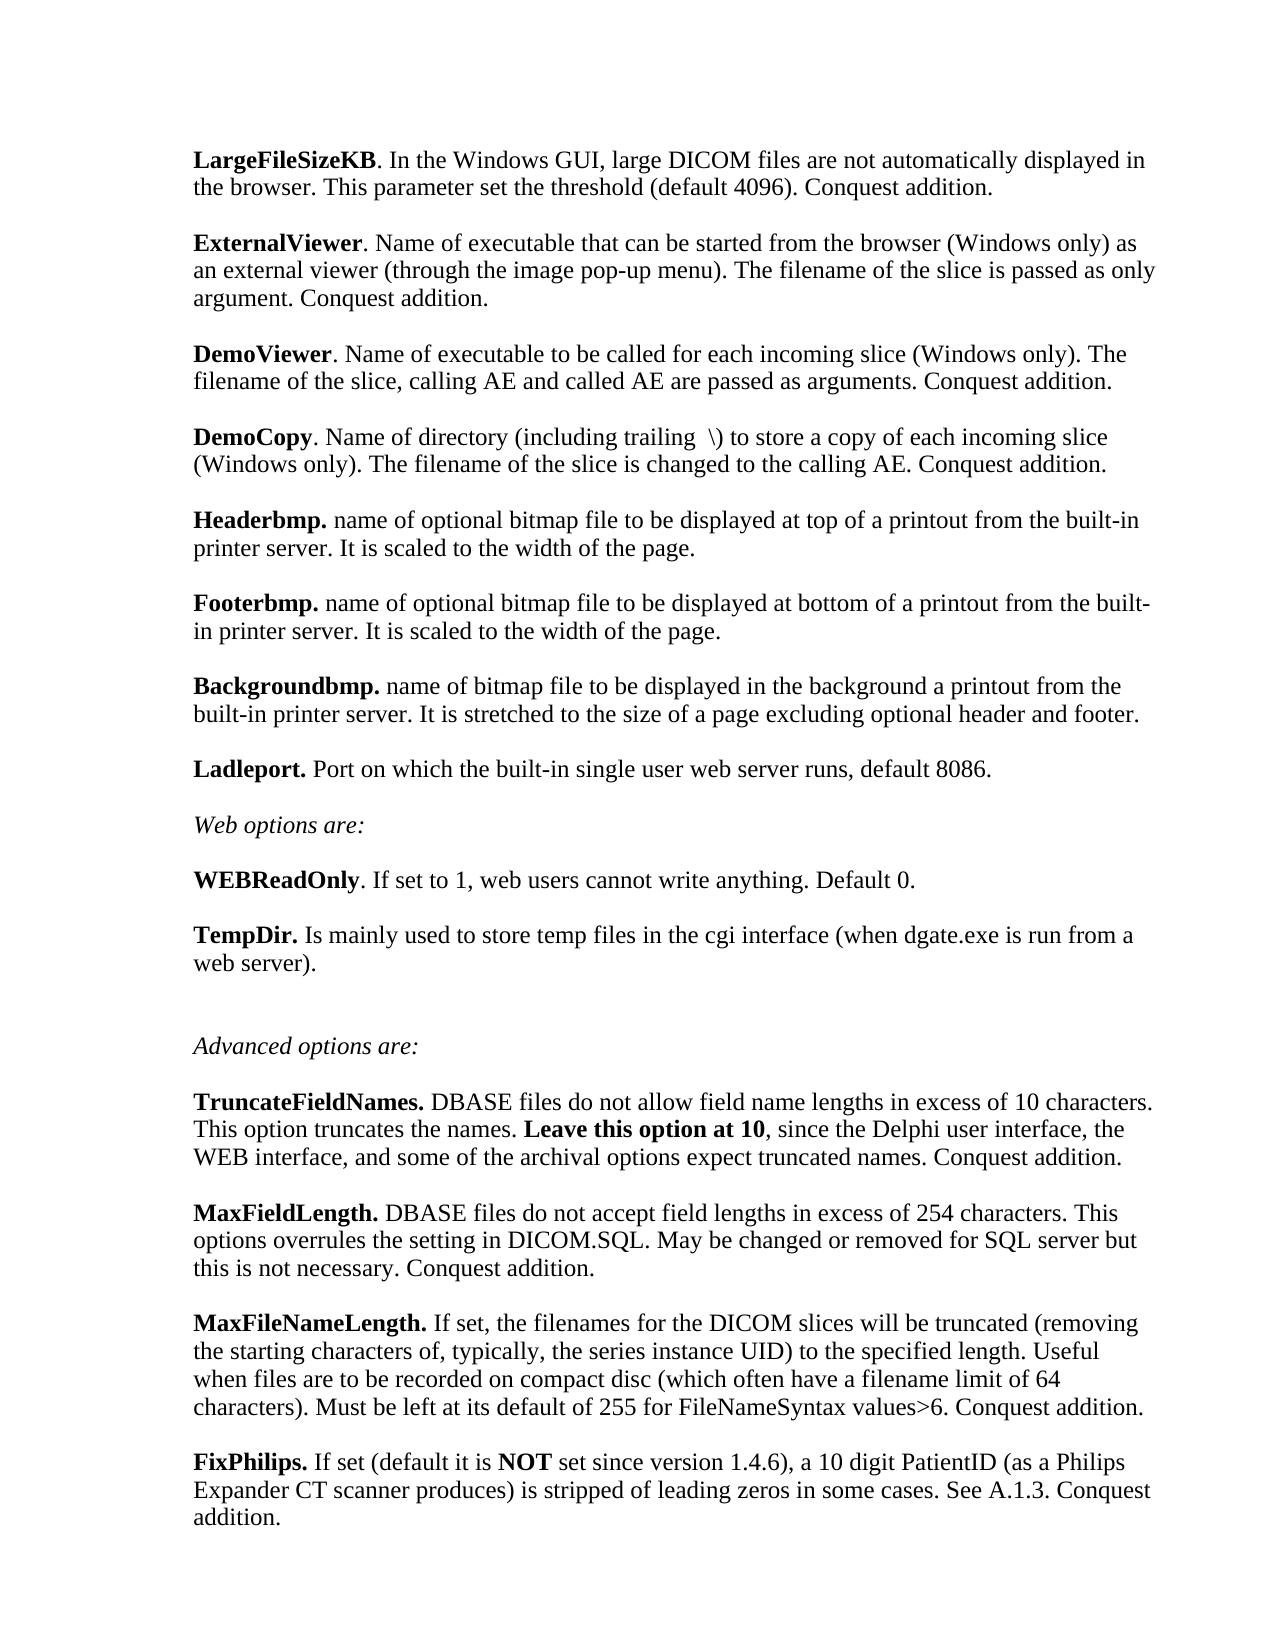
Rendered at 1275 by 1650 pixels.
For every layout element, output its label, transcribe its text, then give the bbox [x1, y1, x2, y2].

text WEBReadOnly. If set to 1, web users cannot write anything. Default 0. [193, 866, 1157, 894]
text Footerbmp. name of optional bitmap file to be displayed at bottom of a printout from the built-in printer server. It is scaled to the width of the page. [193, 589, 1157, 644]
text Web options are: [193, 811, 1157, 838]
text Advanced options are: [193, 1032, 1157, 1060]
text Ladleport. Port on which the built-in single user web server runs, default 8086. [193, 755, 1157, 783]
text MaxFileNameLength. If set, the filenames for the DICOM slices will be truncated (removing the starting characters of, typically, the series instance UID) to the specified length. Useful when files are to be recorded on compact disc (which often have a filename limit of 64 characters). Must be left at its default of 255 for FileNameSyntax values>6. Conquest addition. [193, 1309, 1157, 1420]
text Backgroundbmp. name of bitmap file to be displayed in the background a printout from the built-in printer server. It is stretched to the size of a page excluding optional header and footer. [193, 672, 1157, 728]
text Headerbmp. name of optional bitmap file to be displayed at top of a printout from the built-in printer server. It is scaled to the width of the page. [193, 506, 1157, 561]
text MaxFieldLength. DBASE files do not accept field lengths in excess of 254 characters. This options overrules the setting in DICOM.SQL. May be changed or removed for SQL server but this is not necessary. Conquest addition. [193, 1199, 1157, 1282]
text TruncateFieldNames. DBASE files do not allow field name lengths in excess of 10 characters. This option truncates the names. Leave this option at 10, since the Delphi user interface, the WEB interface, and some of the archival options expect truncated names. Conquest addition. [193, 1088, 1157, 1171]
text DemoViewer. Name of executable to be called for each incoming slice (Windows only). The filename of the slice, calling AE and called AE are passed as arguments. Conquest addition. [193, 340, 1157, 395]
subtitle LargeFileSizeKB. In the Windows GUI, large DICOM files are not automatically displayed in the browser. This parameter set the threshold (default 4096). Conquest addition. [193, 146, 1157, 201]
text TempDir. Is mainly used to store temp files in the cgi interface (when dgate.exe is run from a web server). [193, 922, 1157, 977]
text DemoCopy. Name of directory (including trailing \) to store a copy of each incoming slice (Windows only). The filename of the slice is changed to the calling AE. Conquest addition. [193, 423, 1157, 478]
text FixPhilips. If set (default it is NOT set since version 1.4.6), a 10 digit PatientID (as a Philips Expander CT scanner produces) is stripped of leading zeros in some cases. See A.1.3. Conquest addition. [193, 1448, 1157, 1531]
text ExternalViewer. Name of executable that can be started from the browser (Windows only) as an external viewer (through the image pop-up menu). The filename of the slice is passed as only argument. Conquest addition. [193, 229, 1157, 312]
